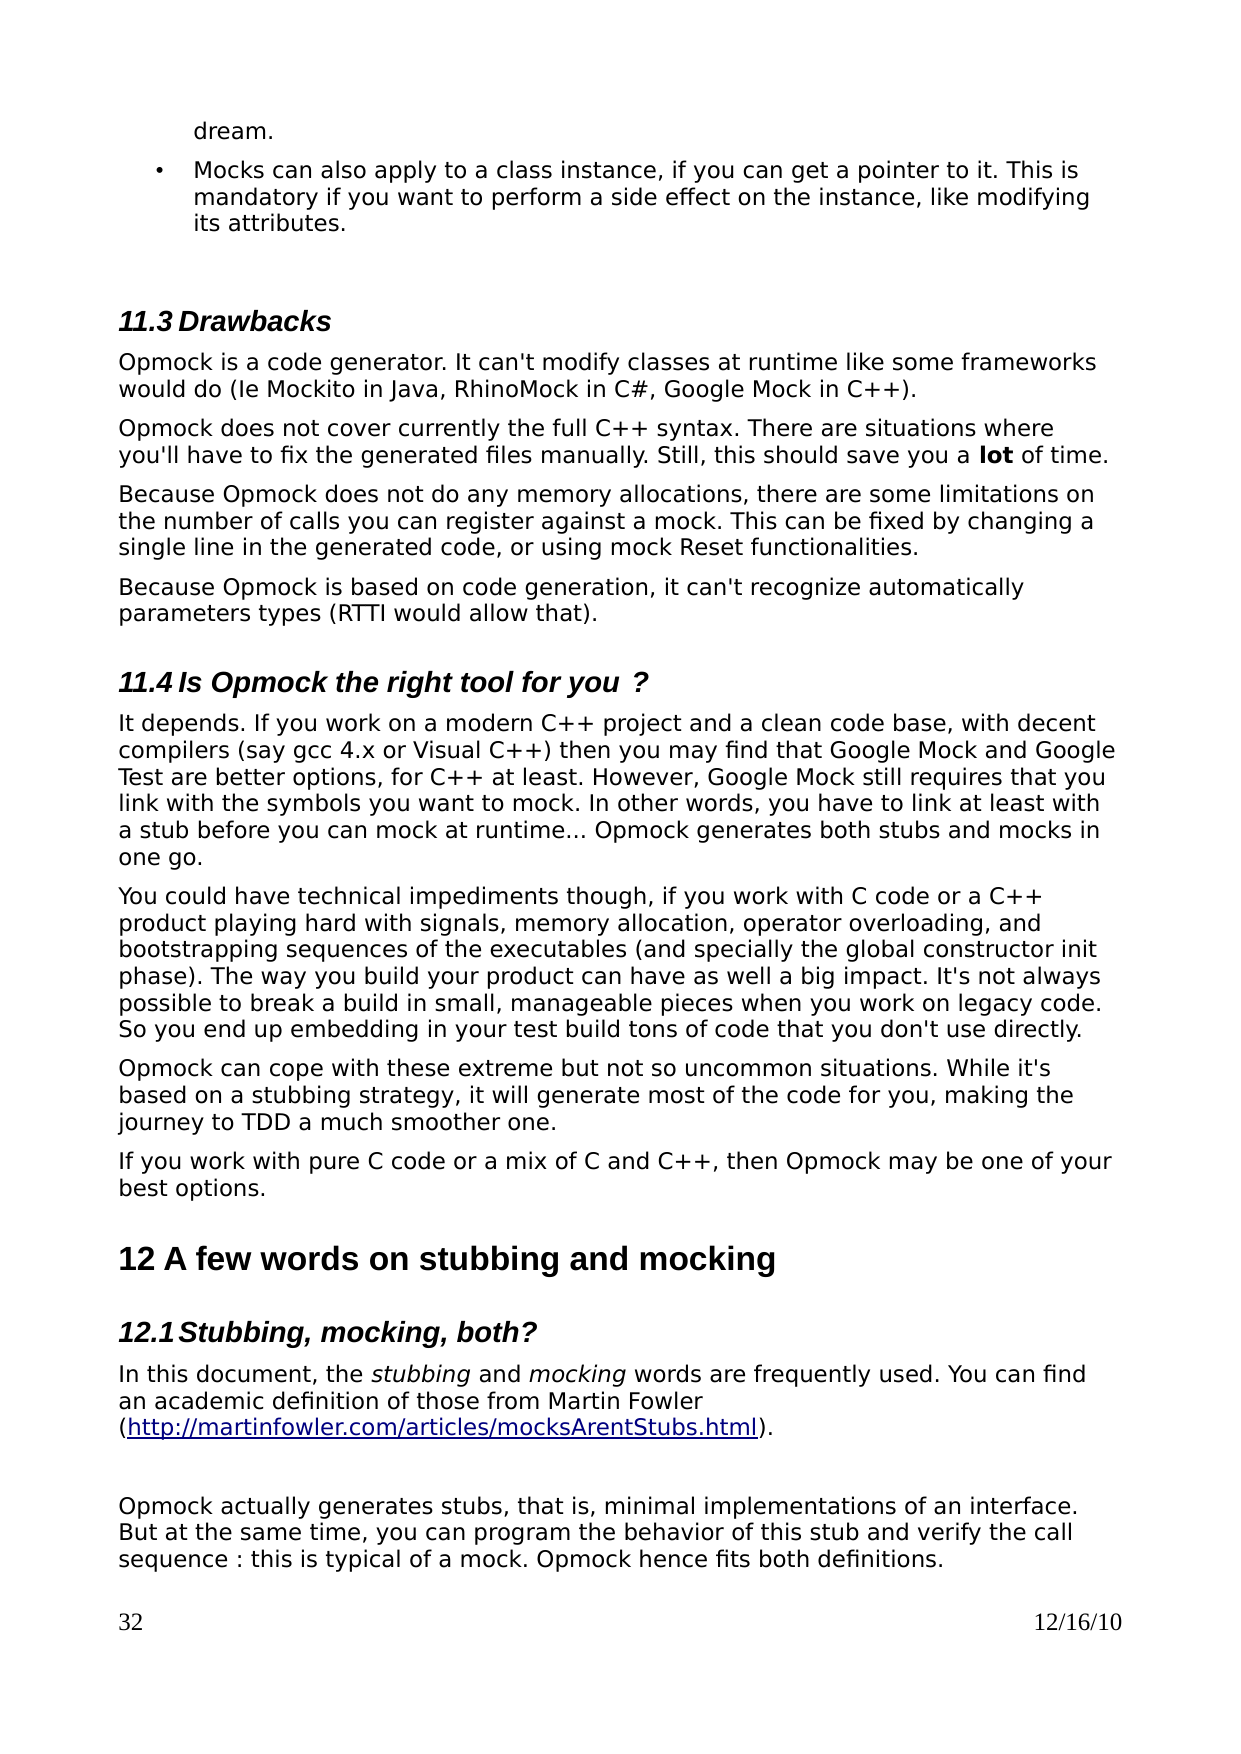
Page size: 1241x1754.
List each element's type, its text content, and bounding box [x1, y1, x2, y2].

subtitle Stubbing, mocking, both? [118, 1315, 1122, 1349]
text If you work with pure C code or a mix of C and C++, then Opmock may be one of your best options. [118, 1148, 1122, 1201]
text Opmock does not cover currently the full C++ syntax. There are situations where you'll have to fix the generated files manually. Still, this should save you a lot of time. [118, 415, 1122, 469]
text Opmock can cope with these extreme but not so uncommon situations. While it's based on a stubbing strategy, it will generate most of the code for you, making the journey to TDD a much smoother one. [118, 1056, 1122, 1136]
text It depends. If you work on a modern C++ project and a clean code base, with decent compilers (say gcc 4.x or Visual C++) then you may find that Google Mock and Google Test are better options, for C++ at least. However, Google Mock still requires that you link with the symbols you want to mock. In other words, you have to link at least with a stub before you can mock at runtime... Opmock generates both stubs and mocks in one go. [118, 711, 1122, 871]
text Opmock actually generates stubs, that is, minimal implementations of an interface. But at the same time, you can program the behavior of this stub and verify the call sequence : this is typical of a mock. Opmock hence fits both definitions. [118, 1493, 1122, 1573]
text In this document, the stubbing and mocking words are frequently used. You can find an academic definition of those from Martin Fowler (http://martinfowler.com/articles/mocksArentStubs.html). [118, 1361, 1122, 1441]
text Because Opmock is based on code generation, it can't recognize automatically parameters types (RTTI would allow that). [118, 574, 1122, 627]
text Opmock is a code generator. It can't modify classes at runtime like some frameworks would do (Ie Mockito in Java, RhinoMock in C#, Google Mock in C++). [118, 349, 1122, 403]
subtitle Is Opmock the right tool for you ? [118, 664, 1122, 698]
subtitle A few words on stubbing and mocking [118, 1239, 1122, 1278]
list dream. [156, 118, 1122, 145]
list Mocks can also apply to a class instance, if you can get a pointer to it. This is mandatory if you want to perform a side effect on the instance, like modifying its attributes. [156, 157, 1122, 237]
text You could have technical impediments though, if you work with C code or a C++ product playing hard with signals, memory allocation, operator overloading, and bootstrapping sequences of the executables (and specially the global constructor init phase). The way you build your product can have as well a big impact. It's not always possible to break a build in small, manageable pieces when you work on legacy code. So you end up embedding in your test build tons of code that you don't use directly. [118, 883, 1122, 1043]
subtitle Drawbacks [118, 303, 1122, 337]
text Because Opmock does not do any memory allocations, there are some limitations on the number of calls you can register against a mock. This can be fixed by changing a single line in the generated code, or using mock Reset functionalities. [118, 481, 1122, 561]
